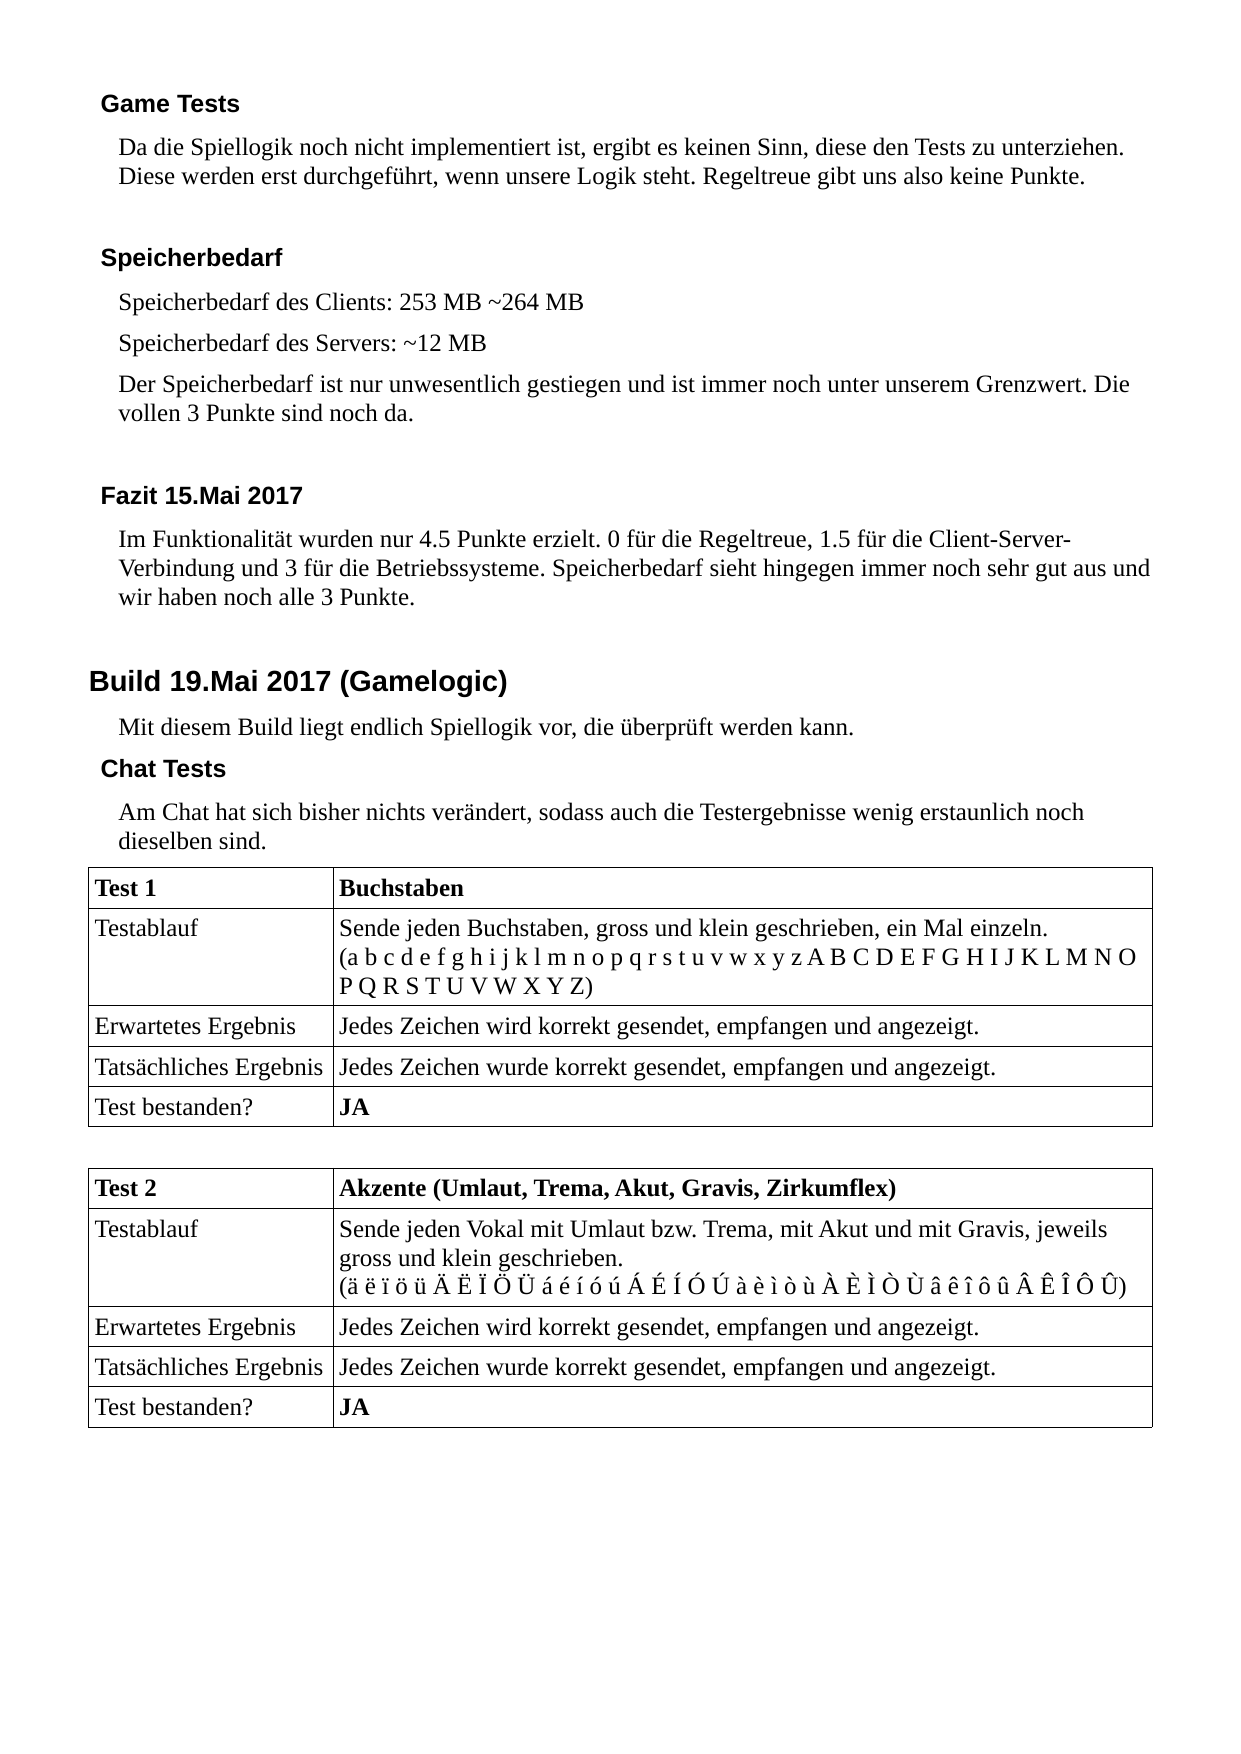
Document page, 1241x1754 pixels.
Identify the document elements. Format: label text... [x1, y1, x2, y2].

table_cell Jedes Zeichen wurde korrekt gesendet, empfangen und angezeigt. [334, 1347, 1152, 1386]
text Mit diesem Build liegt endlich Spiellogik vor, die überprüft werden kann. [118, 712, 1152, 741]
table_cell Jedes Zeichen wurde korrekt gesendet, empfangen und angezeigt. [334, 1047, 1152, 1086]
table_cell Tatsächliches Ergebnis [89, 1347, 333, 1386]
text Speicherbedarf des Servers: ~12 MB [118, 328, 1152, 357]
subtitle Chat Tests [100, 754, 1152, 782]
table_cell Sende jeden Buchstaben, gross und klein geschrieben, ein Mal einzeln. (a b c d e f g h i j k l m n o p q r s t u v w x y z A B C D E F G H I J K L M N O P Q R S T U V W X Y Z) [334, 909, 1152, 1005]
text Am Chat hat sich bisher nichts verändert, sodass auch die Testergebnisse wenig erstaunlich noch dieselben sind. [118, 797, 1152, 855]
table_header Buchstaben [334, 868, 1152, 908]
table_cell Erwartetes Ergebnis [89, 1006, 333, 1046]
table_cell Erwartetes Ergebnis [89, 1307, 333, 1346]
table_cell Sende jeden Vokal mit Umlaut bzw. Trema, mit Akut und mit Gravis, jeweils gross und klein geschrieben. (ä ë ï ö ü Ä Ë Ï Ö Ü á é í ó ú Á É Í Ó Ú à è ì ò ù À È Ì Ò Ù â ê î ô û Â Ê Î Ô Û) [334, 1209, 1152, 1306]
table_cell Test bestanden? [89, 1087, 333, 1126]
table_header Akzente (Umlaut, Trema, Akut, Gravis, Zirkumflex) [334, 1169, 1152, 1208]
table_header Test 1 [89, 868, 333, 908]
table_cell JA [334, 1087, 1152, 1126]
text Im Funktionalität wurden nur 4.5 Punkte erzielt. 0 für die Regeltreue, 1.5 für die Client-Server-Verbindung und 3 für die Betriebssysteme. Speicherbedarf sieht hingegen immer noch sehr gut aus und wir haben noch alle 3 Punkte. [118, 524, 1152, 610]
text Der Speicherbedarf ist nur unwesentlich gestiegen und ist immer noch unter unserem Grenzwert. Die vollen 3 Punkte sind noch da. [118, 369, 1152, 427]
subtitle Speicherbedarf [100, 243, 1152, 272]
subtitle Fazit 15.Mai 2017 [100, 481, 1152, 509]
table_header Test 2 [89, 1169, 333, 1208]
table_cell Jedes Zeichen wird korrekt gesendet, empfangen und angezeigt. [334, 1307, 1152, 1346]
subtitle Build 19.Mai 2017 (Gamelogic) [88, 664, 1152, 698]
table_cell Tatsächliches Ergebnis [89, 1047, 333, 1086]
subtitle Game Tests [100, 88, 1152, 117]
table_cell Jedes Zeichen wird korrekt gesendet, empfangen und angezeigt. [334, 1006, 1152, 1046]
table_cell Test bestanden? [89, 1387, 333, 1427]
text Speicherbedarf des Clients: 253 MB ~264 MB [118, 287, 1152, 316]
table_cell Testablauf [89, 909, 333, 1005]
text Da die Spiellogik noch nicht implementiert ist, ergibt es keinen Sinn, diese den Tests zu unterziehen. Diese werden erst durchgeführt, wenn unsere Logik steht. Regeltreue gibt uns also keine Punkte. [118, 132, 1152, 189]
table_cell JA [334, 1387, 1152, 1427]
table_cell Testablauf [89, 1209, 333, 1306]
